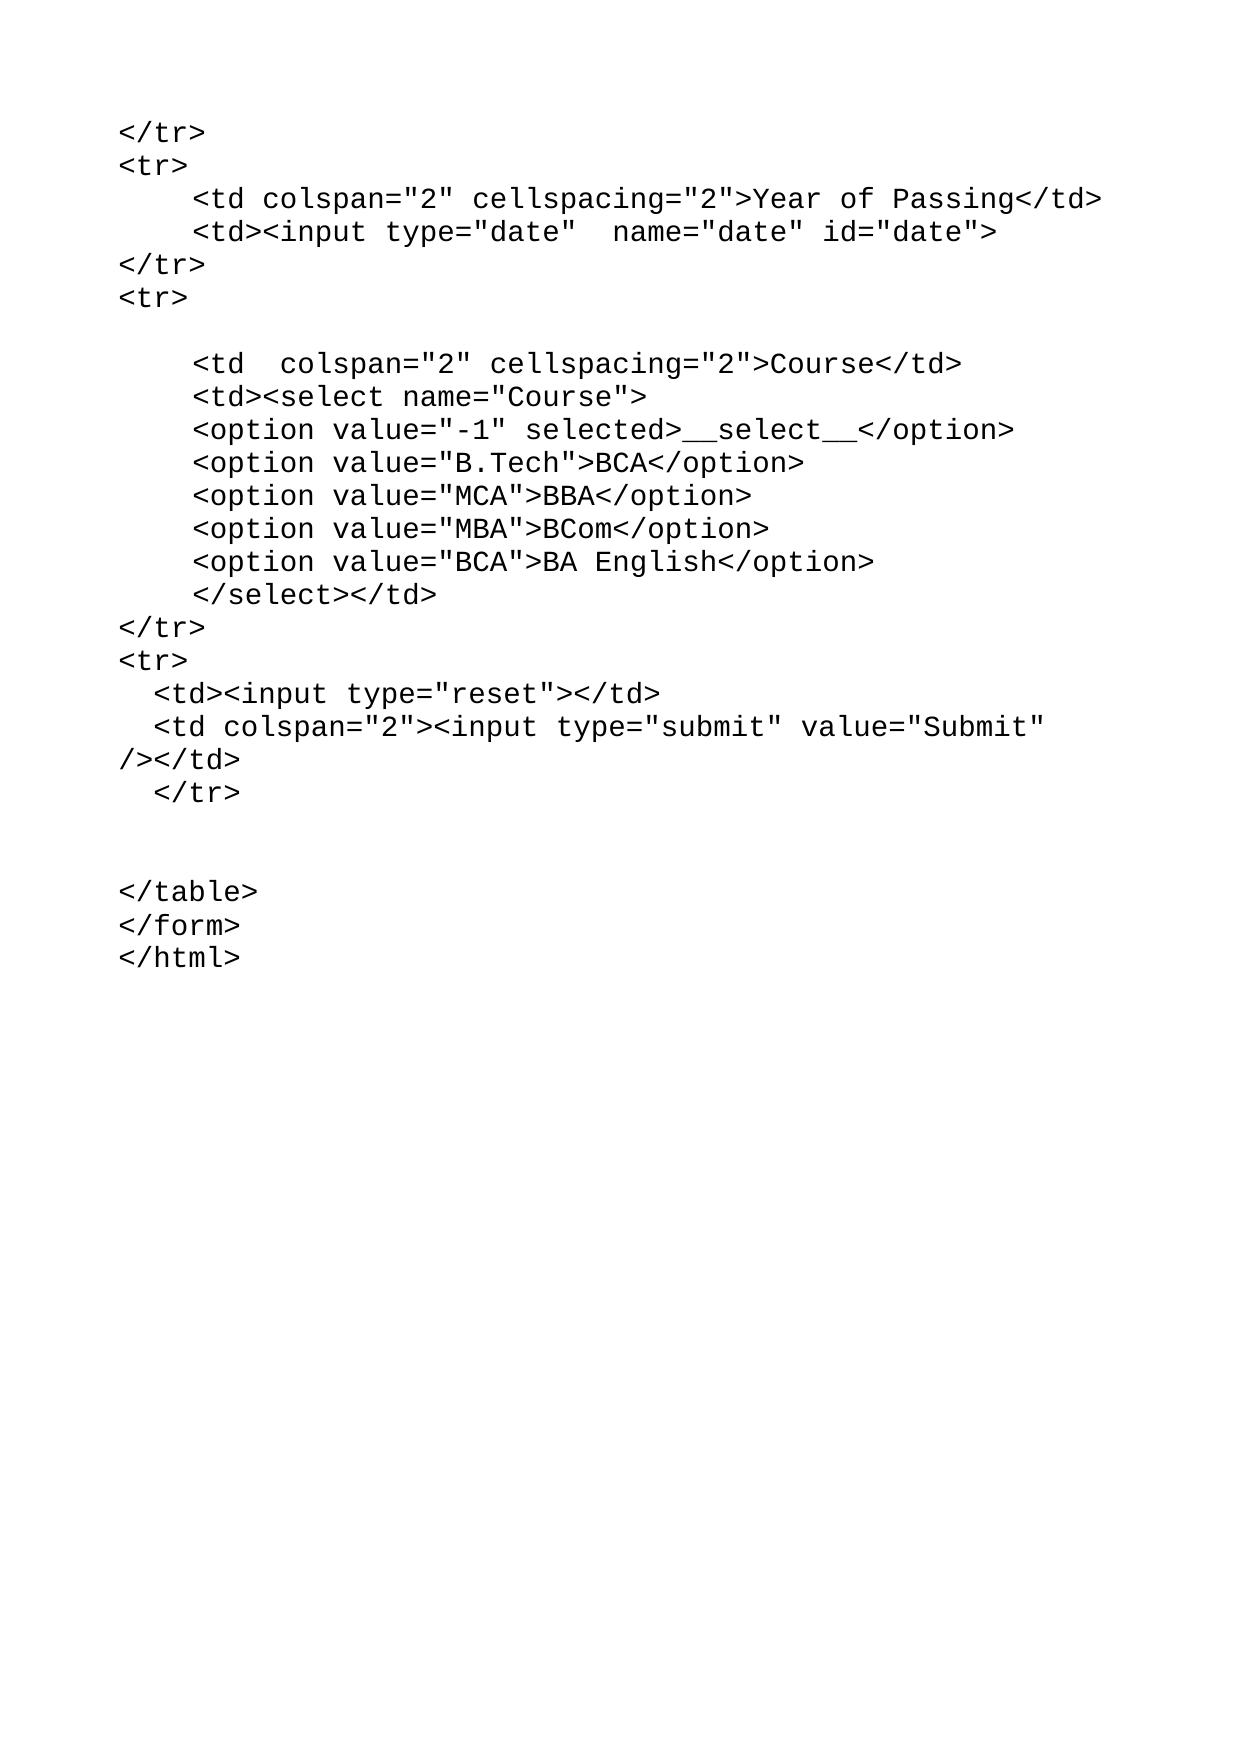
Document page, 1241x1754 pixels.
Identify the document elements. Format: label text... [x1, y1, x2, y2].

text <td><select name="Course"> [118, 382, 1122, 415]
text </tr> [118, 613, 1122, 646]
text </tr> [118, 778, 1122, 812]
text <tr> [118, 283, 1122, 316]
text </table> [118, 878, 1122, 911]
text </html> [118, 944, 1122, 977]
text <option value="MCA">BBA</option> [118, 481, 1122, 514]
text </form> [118, 911, 1122, 944]
text </tr> [118, 250, 1122, 283]
text <option value="MBA">BCom</option> [118, 514, 1122, 547]
text </select></td> [118, 580, 1122, 613]
text </tr> [118, 118, 1122, 151]
text <td colspan="2" cellspacing="2">Year of Passing</td> [118, 184, 1122, 217]
text <tr> [118, 151, 1122, 184]
text <td colspan="2" cellspacing="2">Course</td> [118, 349, 1122, 382]
text <td><input type="date" name="date" id="date"> [118, 217, 1122, 250]
text <td colspan="2"><input type="submit" value="Submit" /></td> [118, 712, 1122, 778]
text <option value="BCA">BA English</option> [118, 547, 1122, 580]
text <td><input type="reset"></td> [118, 679, 1122, 712]
text <tr> [118, 646, 1122, 679]
text <option value="-1" selected>__select__</option> [118, 415, 1122, 448]
text <option value="B.Tech">BCA</option> [118, 448, 1122, 481]
